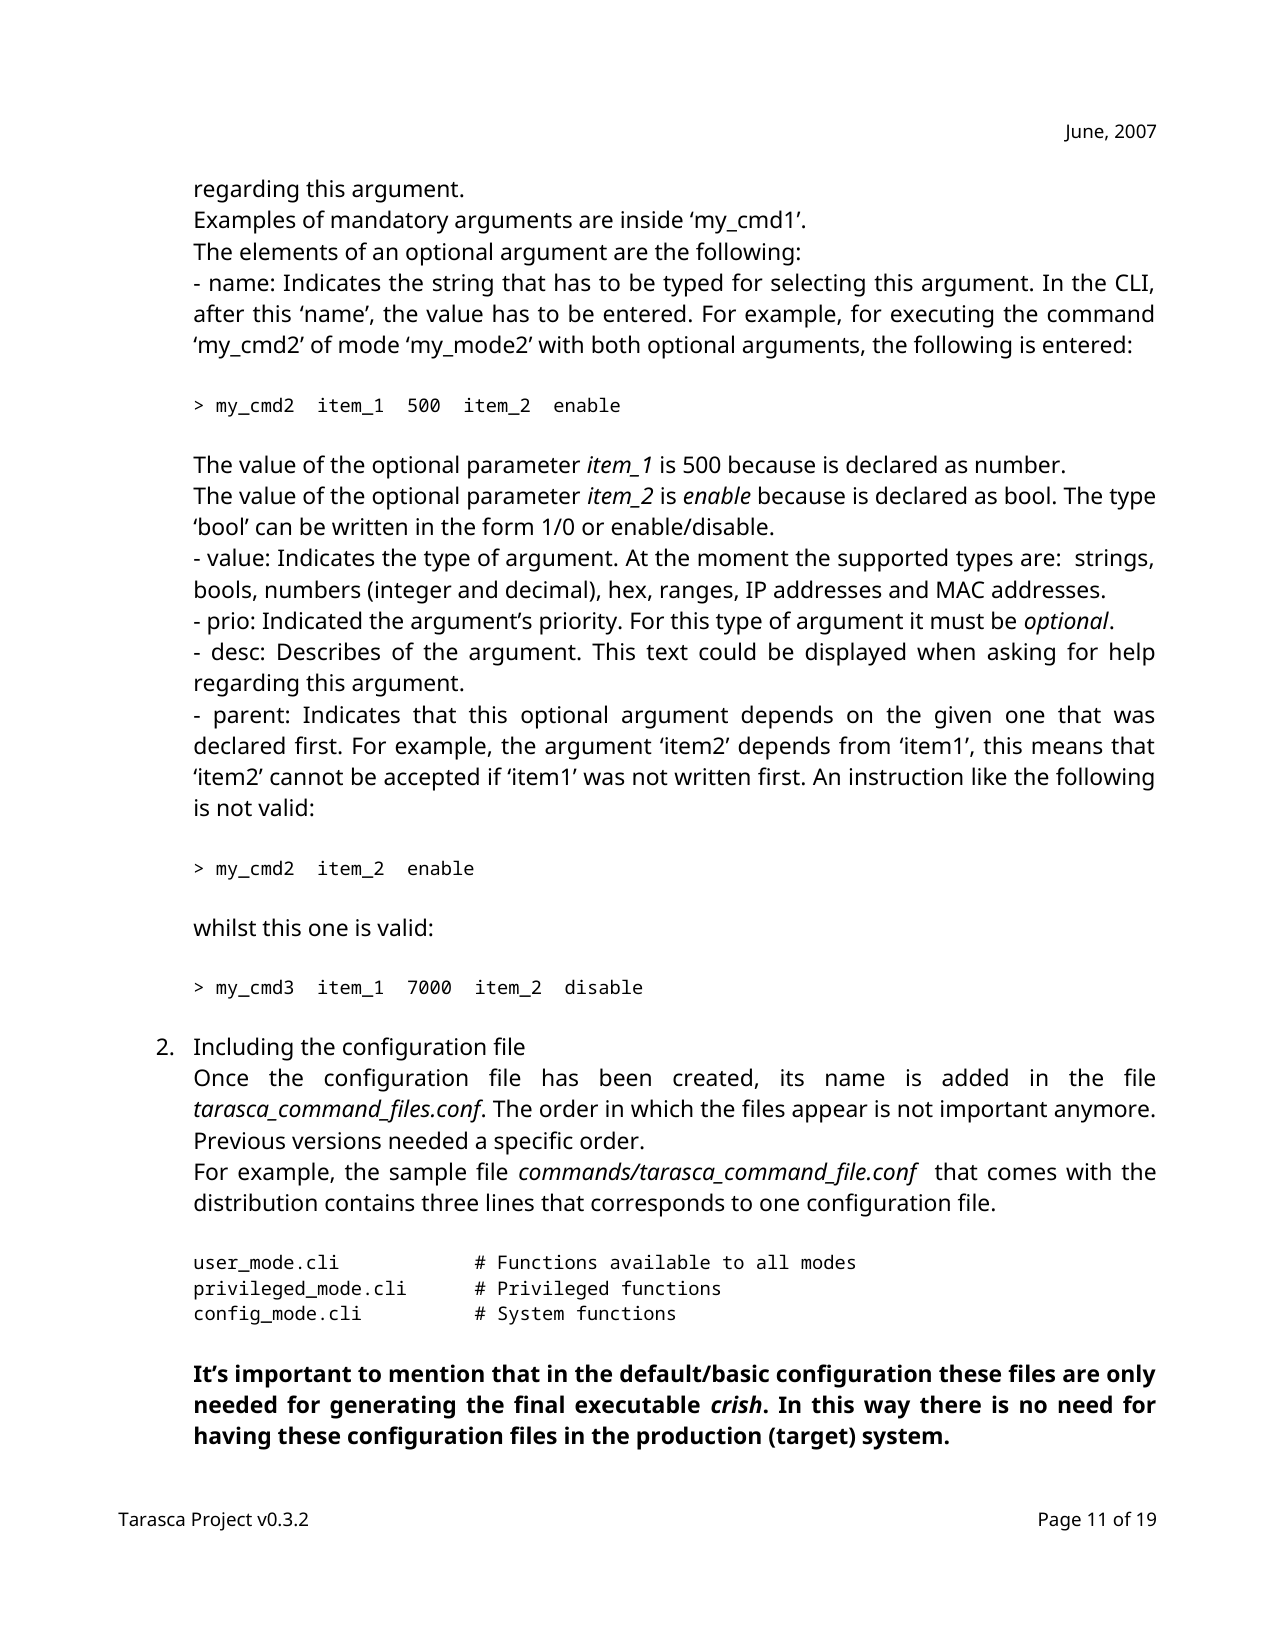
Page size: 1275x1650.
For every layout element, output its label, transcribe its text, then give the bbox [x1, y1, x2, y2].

list The elements of an optional argument are the following: [156, 236, 1157, 267]
list user_mode.cli # Functions available to all modes [156, 1250, 1157, 1275]
list - desc: Describes of the argument. This text could be displayed when asking for help regarding this argument. [156, 636, 1157, 699]
list - parent: Indicates that this optional argument depends on the given one that was declared first. For example, the argument ‘item2’ depends from ‘item1’, this means that ‘item2’ cannot be accepted if ‘item1’ was not written first. An instruction like the following is not valid: [156, 699, 1157, 824]
list Examples of mandatory arguments are inside ‘my_cmd1’. [156, 204, 1157, 236]
list > my_cmd2 item_2 enable [156, 855, 1157, 880]
list The value of the optional parameter item_2 is enable because is declared as bool. The type ‘bool’ can be written in the form 1/0 or enable/disable. [156, 480, 1157, 542]
list config_mode.cli # System functions [156, 1301, 1157, 1326]
list It’s important to mention that in the default/basic configuration these files are only needed for generating the final executable crish. In this way there is no need for having these configuration files in the production (target) system. [156, 1357, 1157, 1451]
list regarding this argument. [156, 173, 1157, 204]
list whilst this one is valid: [156, 912, 1157, 943]
list For example, the sample file commands/tarasca_command_file.conf that comes with the distribution contains three lines that corresponds to one configuration file. [156, 1156, 1157, 1218]
list The value of the optional parameter item_1 is 500 because is declared as number. [156, 449, 1157, 480]
list > my_cmd3 item_1 7000 item_2 disable [156, 974, 1157, 1000]
list > my_cmd2 item_1 500 item_2 enable [156, 392, 1157, 417]
list - prio: Indicated the argument’s priority. For this type of argument it must be optional. [156, 605, 1157, 636]
list Including the configuration file [156, 1031, 1157, 1062]
list - value: Indicates the type of argument. At the moment the supported types are: strings, bools, numbers (integer and decimal), hex, ranges, IP addresses and MAC addresses. [156, 542, 1157, 605]
list - name: Indicates the string that has to be typed for selecting this argument. In the CLI, after this ‘name’, the value has to be entered. For example, for executing the command ‘my_cmd2’ of mode ‘my_mode2’ with both optional arguments, the following is entered: [156, 267, 1157, 361]
list Once the configuration file has been created, its name is added in the file tarasca_command_files.conf. The order in which the files appear is not important anymore. Previous versions needed a specific order. [156, 1062, 1157, 1156]
list privileged_mode.cli # Privileged functions [156, 1275, 1157, 1301]
